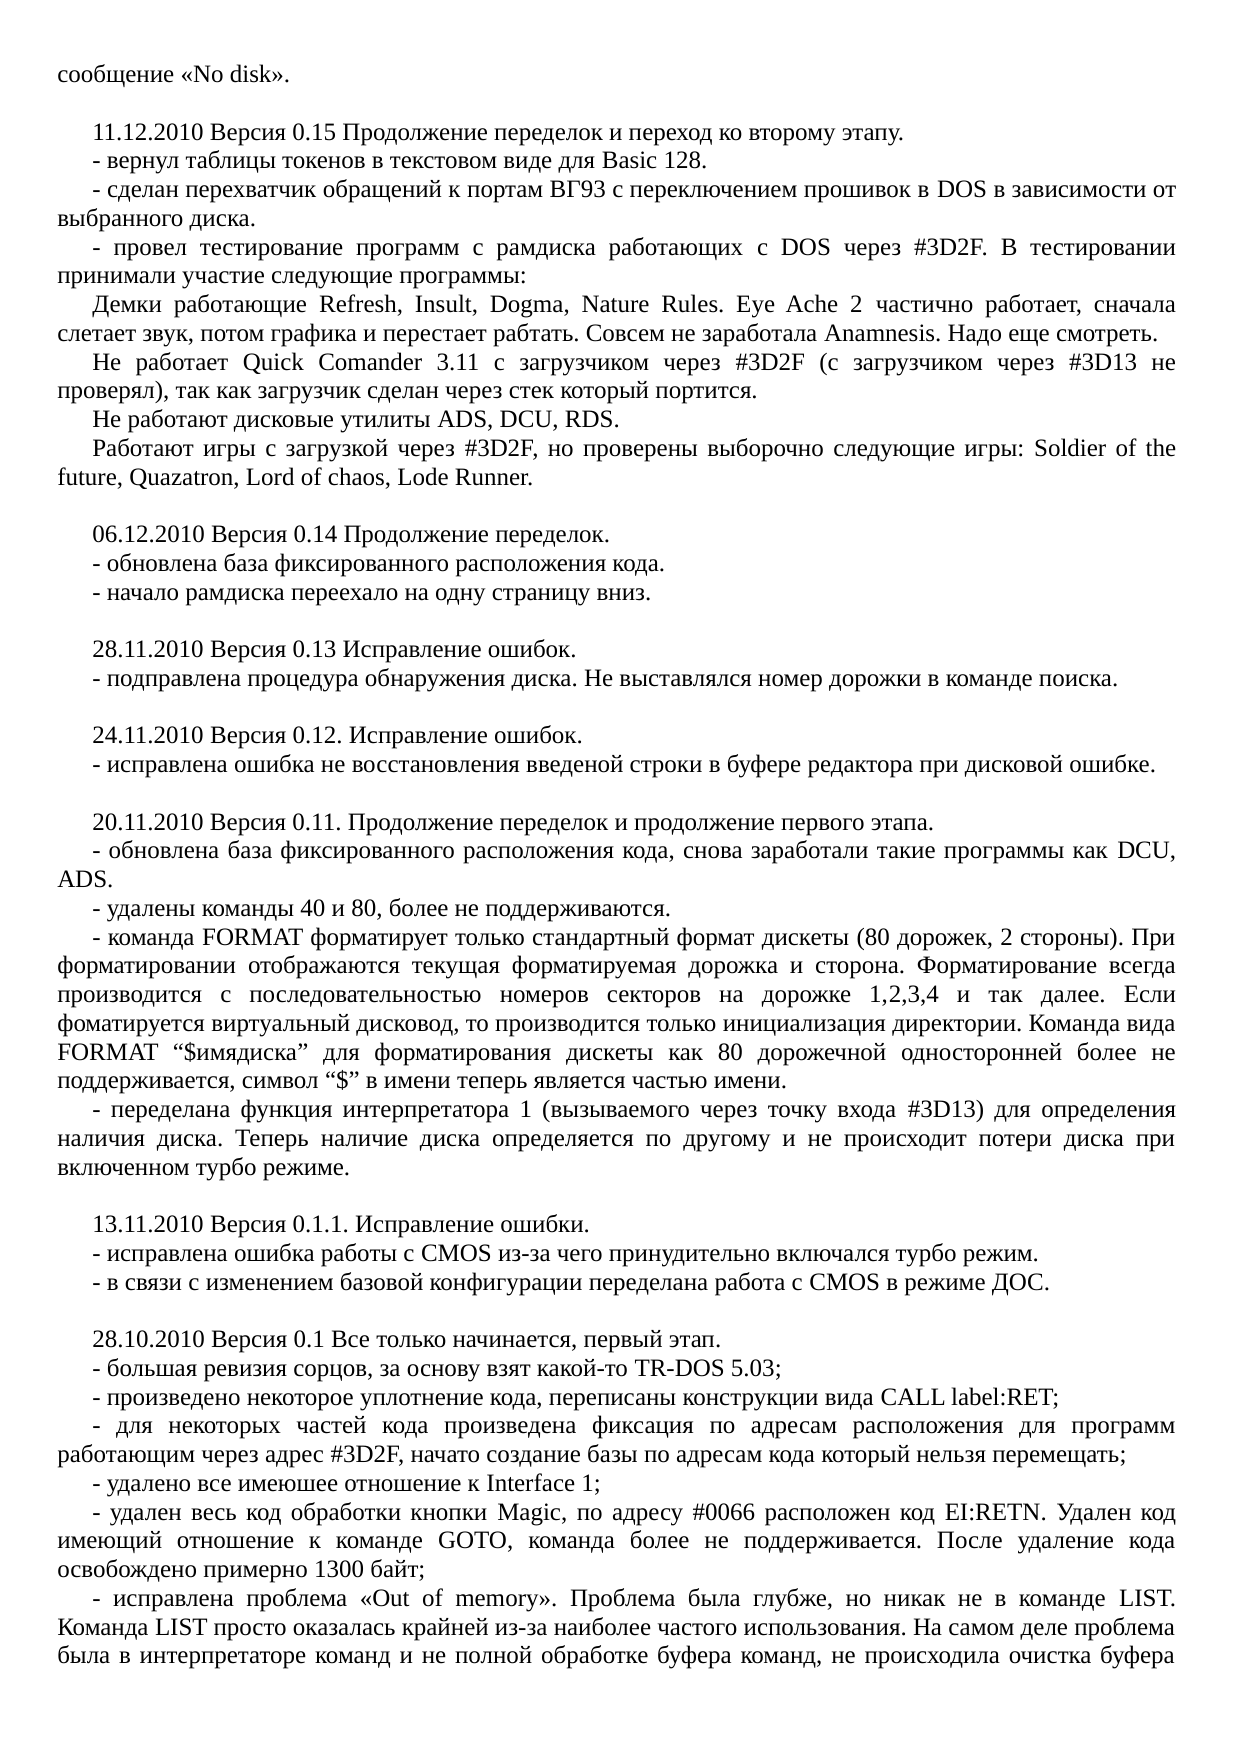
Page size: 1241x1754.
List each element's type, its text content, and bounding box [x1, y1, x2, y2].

text 13.11.2010 Версия 0.1.1. Исправление ошибки. [57, 1209, 1176, 1238]
text - произведено некоторое уплотнение кода, переписаны конструкции вида CALL label:RET; [57, 1382, 1176, 1411]
text - исправлена ошибка не восстановления введеной строки в буфере редактора при дисковой ошибке. [57, 749, 1176, 778]
text 28.10.2010 Версия 0.1 Все только начинается, первый этап. [57, 1324, 1176, 1353]
text - команда FORMAT форматирует только стандартный формат дискеты (80 дорожек, 2 стороны). При форматировании отображаются текущая форматируемая дорожка и сторона. Форматирование всегда производится с последовательностью номеров секторов на дорожке 1,2,3,4 и так далее. Если фоматируется виртуальный дисковод, то производится только инициализация директории. Команда вида FORMAT “$имядиска” для форматирования дискеты как 80 дорожечной односторонней более не поддерживается, символ “$” в имени теперь является частью имени. [57, 922, 1176, 1094]
text - переделана функция интерпретатора 1 (вызываемого через точку входа #3D13) для определения наличия диска. Теперь наличие диска определяется по другому и не происходит потери диска при включенном турбо режиме. [57, 1094, 1176, 1181]
text - удален весь код обработки кнопки Magic, по адресу #0066 расположен код EI:RETN. Удален код имеющий отношение к команде GOTO, команда более не поддерживается. После удаление кода освобождено примерно 1300 байт; [57, 1497, 1176, 1583]
text - для некоторых частей кода произведена фиксация по адресам расположения для программ работающим через адрес #3D2F, начато создание базы по адресам кода который нельзя перемещать; [57, 1411, 1176, 1468]
text - сделан перехватчик обращений к портам ВГ93 с переключением прошивок в DOS в зависимости от выбранного диска. [57, 174, 1176, 232]
text Демки работающие Refresh, Insult, Dogma, Nature Rules. Eye Ache 2 частично работает, сначала слетает звук, потом графика и перестает рабтать. Совсем не заработала Anamnesis. Надо еще смотреть. [57, 289, 1176, 347]
text Работают игры с загрузкой через #3D2F, но проверены выборочно следующие игры: Soldier of the future, Quazatron, Lord of chaos, Lode Runner. [57, 433, 1176, 491]
text - в связи с изменением базовой конфигурации переделана работа с CMOS в режиме ДОС. [57, 1267, 1176, 1296]
text - удалено все имеюшее отношение к Interface 1; [57, 1468, 1176, 1497]
text - провел тестирование программ с рамдиска работающих c DOS через #3D2F. В тестировании принимали участие следующие программы: [57, 232, 1176, 289]
text - большая ревизия сорцов, за основу взят какой-то TR-DOS 5.03; [57, 1353, 1176, 1382]
text - исправлена проблема «Out of memory». Проблема была глубже, но никак не в команде LIST. Команда LIST просто оказалась крайней из-за наиболее частого использования. На самом деле проблема была в интерпретаторе команд и не полной обработке буфера команд, не происходила очистка буфера [57, 1583, 1176, 1669]
text 11.12.2010 Версия 0.15 Продолжение переделок и переход ко второму этапу. [57, 117, 1176, 146]
text - начало рамдиска переехало на одну страницу вниз. [57, 577, 1176, 606]
text - обновлена база фиксированного расположения кода. [57, 548, 1176, 577]
text 28.11.2010 Версия 0.13 Исправление ошибок. [57, 634, 1176, 663]
text Не работает Quick Comander 3.11 с загрузчиком через #3D2F (с загрузчиком через #3D13 не проверял), так как загрузчик сделан через стек который портится. [57, 347, 1176, 404]
text 24.11.2010 Версия 0.12. Исправление ошибок. [57, 721, 1176, 749]
text Не работают дисковые утилиты ADS, DCU, RDS. [57, 404, 1176, 433]
text 06.12.2010 Версия 0.14 Продолжение переделок. [57, 519, 1176, 548]
text 20.11.2010 Версия 0.11. Продолжение переделок и продолжение первого этапа. [57, 807, 1176, 836]
text - удалены команды 40 и 80, более не поддерживаются. [57, 893, 1176, 922]
text - вернул таблицы токенов в текстовом виде для Basic 128. [57, 146, 1176, 174]
text - исправлена ошибка работы с CMOS из-за чего принудительно включался турбо режим. [57, 1238, 1176, 1267]
text сообщение «No disk». [57, 59, 1176, 88]
text - подправлена процедура обнаружения диска. Не выставлялся номер дорожки в команде поиска. [57, 663, 1176, 692]
text - обновлена база фиксированного расположения кода, снова заработали такие программы как DCU, ADS. [57, 836, 1176, 893]
